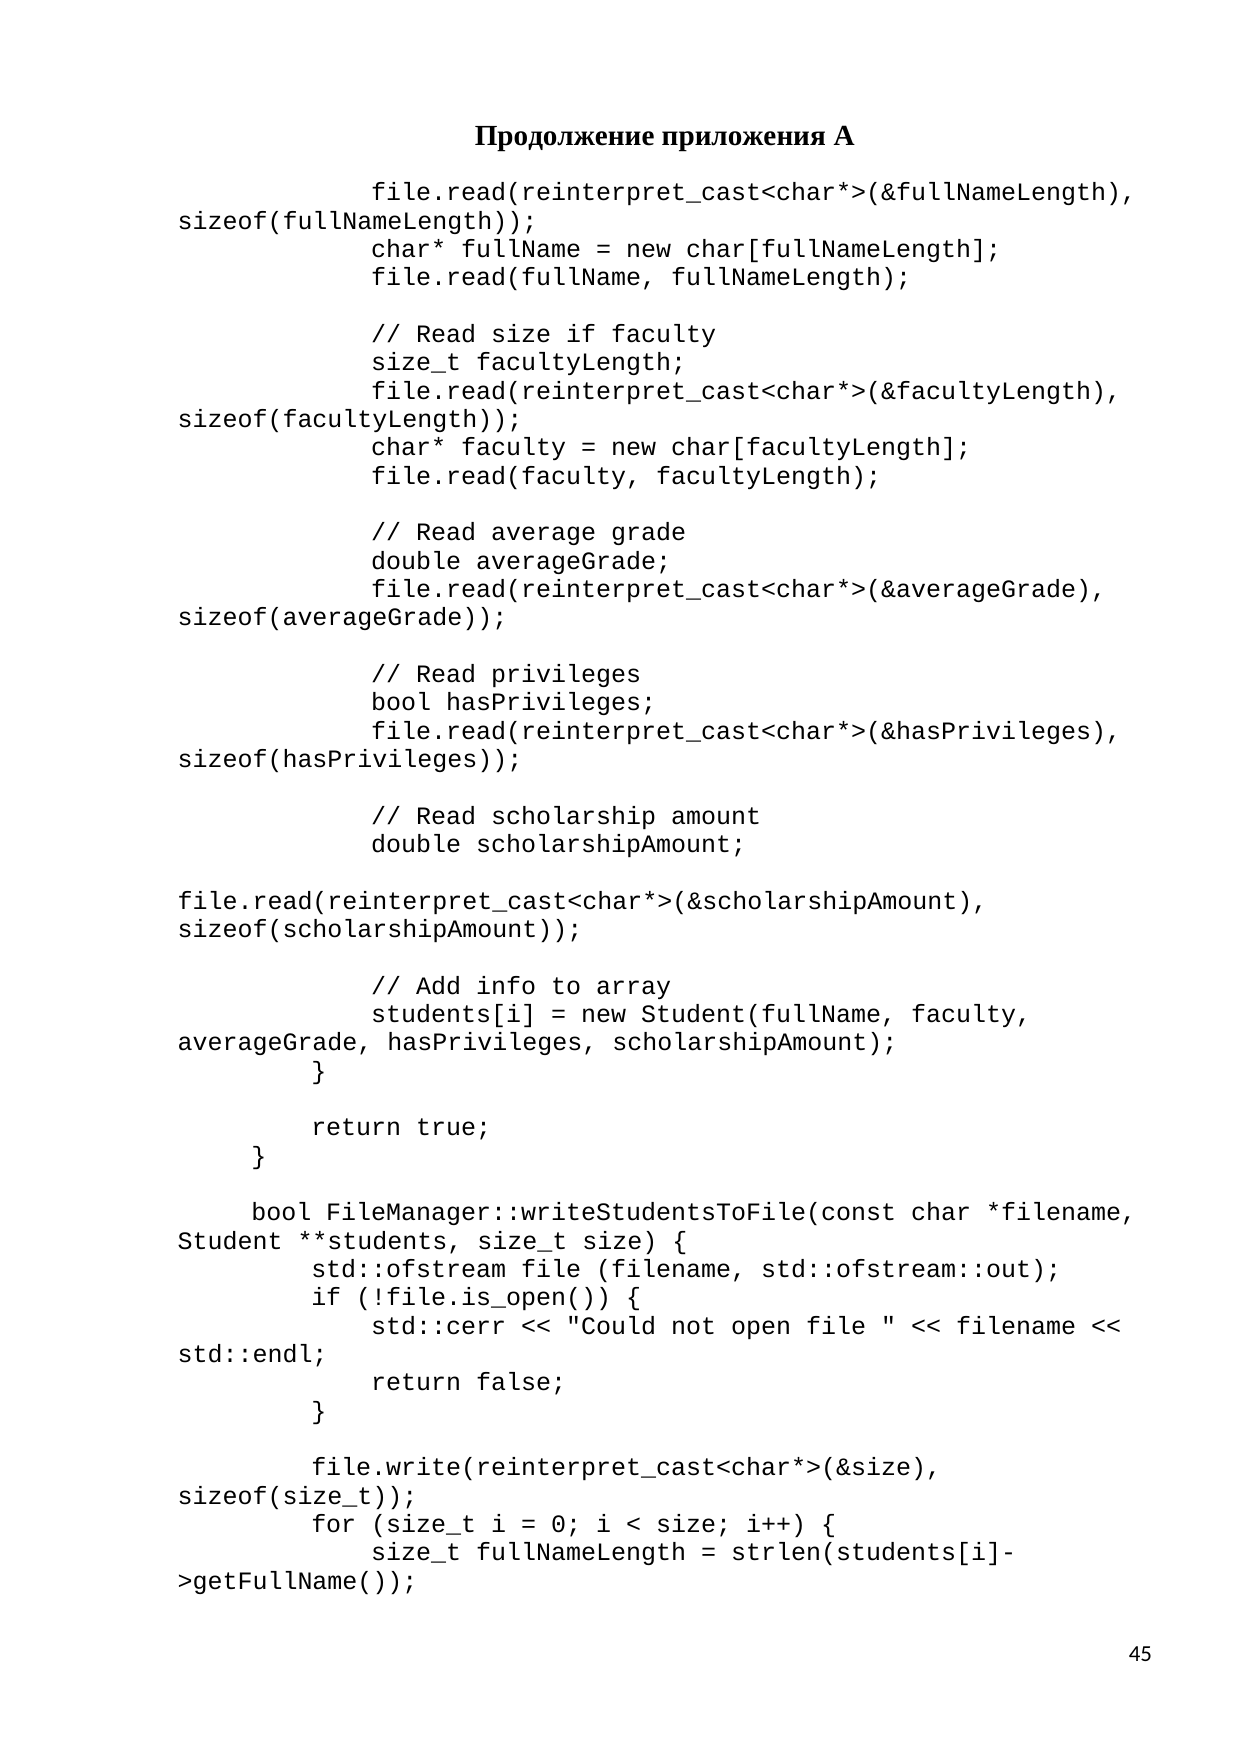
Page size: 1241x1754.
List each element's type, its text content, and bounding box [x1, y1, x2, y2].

text file.read(reinterpret_cast<char*>(&fullNameLength), sizeof(fullNameLength)); [177, 180, 1152, 237]
text } [177, 1058, 1152, 1087]
text } [177, 1398, 1152, 1427]
text file.read(faculty, facultyLength); [177, 463, 1152, 492]
text if (!file.is_open()) { [177, 1285, 1152, 1313]
text // Read privileges [177, 662, 1152, 690]
text return true; [177, 1115, 1152, 1143]
text file.read(reinterpret_cast<char*>(&facultyLength), sizeof(facultyLength)); [177, 378, 1152, 435]
text // Add info to array [177, 973, 1152, 1002]
text double scholarshipAmount; [177, 832, 1152, 860]
text char* fullName = new char[fullNameLength]; [177, 237, 1152, 265]
text file.read(fullName, fullNameLength); [177, 265, 1152, 293]
text // Read average grade [177, 520, 1152, 548]
text } [177, 1143, 1152, 1172]
text bool FileManager::writeStudentsToFile(const char *filename, Student **students, size_t size) { [177, 1200, 1152, 1257]
text // Read size if faculty [177, 322, 1152, 350]
text file.read(reinterpret_cast<char*>(&scholarshipAmount), sizeof(scholarshipAmount)); [177, 860, 1152, 945]
text std::cerr << "Could not open file " << filename << std::endl; [177, 1313, 1152, 1370]
text for (size_t i = 0; i < size; i++) { [177, 1512, 1152, 1540]
text char* faculty = new char[facultyLength]; [177, 435, 1152, 463]
text students[i] = new Student(fullName, faculty, averageGrade, hasPrivileges, scholarshipAmount); [177, 1002, 1152, 1058]
text std::ofstream file (filename, std::ofstream::out); [177, 1257, 1152, 1285]
text double averageGrade; [177, 548, 1152, 577]
text // Read scholarship amount [177, 803, 1152, 832]
subtitle Продолжение приложения А [177, 118, 1152, 152]
text size_t facultyLength; [177, 350, 1152, 378]
text file.read(reinterpret_cast<char*>(&averageGrade), sizeof(averageGrade)); [177, 577, 1152, 633]
text size_t fullNameLength = strlen(students[i]->getFullName()); [177, 1540, 1152, 1597]
text return false; [177, 1370, 1152, 1398]
text file.write(reinterpret_cast<char*>(&size), sizeof(size_t)); [177, 1455, 1152, 1512]
text bool hasPrivileges; [177, 690, 1152, 718]
text file.read(reinterpret_cast<char*>(&hasPrivileges), sizeof(hasPrivileges)); [177, 718, 1152, 775]
